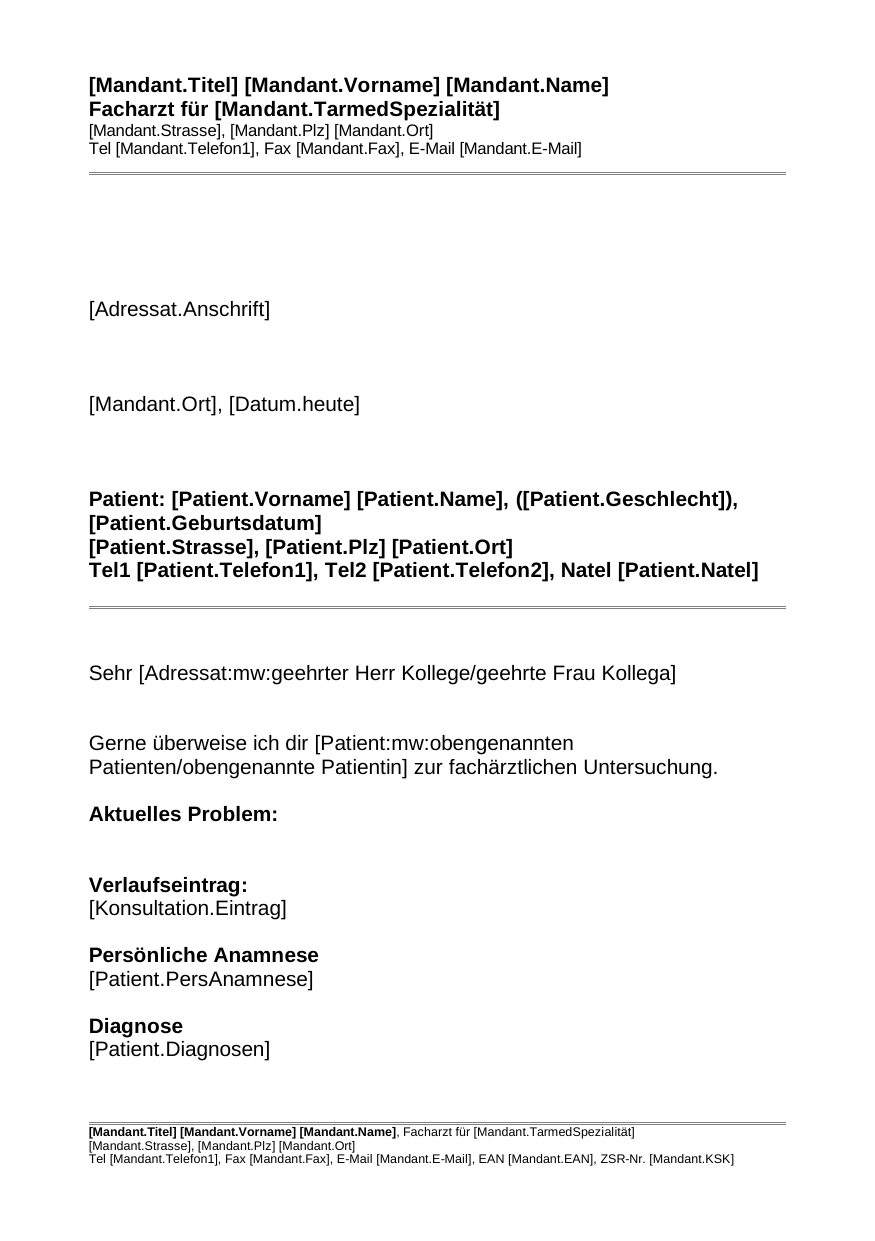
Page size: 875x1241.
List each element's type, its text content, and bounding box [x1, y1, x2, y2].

text [Adressat.Anschrift] [88, 298, 786, 321]
text Persönliche Anamnese [88, 944, 786, 967]
text Sehr [Adressat:mw:geehrter Herr Kollege/geehrte Frau Kollega] [88, 661, 786, 685]
text [Konsultation.Eintrag] [88, 897, 786, 920]
text Gerne überweise ich dir [Patient:mw:obengenannten Patienten/obengenannte Patientin] zur fachärztlichen Untersuchung. [88, 732, 786, 779]
text [Patient.PersAnamnese] [88, 967, 786, 991]
text Verlaufseintrag: [88, 873, 786, 897]
text [Patient.Diagnosen] [88, 1038, 786, 1061]
text [Mandant.Ort], [Datum.heute] [88, 392, 786, 416]
text Tel1 [Patient.Telefon1], Tel2 [Patient.Telefon2], Natel [Patient.Natel] [88, 559, 786, 582]
text Aktuelles Problem: [88, 802, 786, 826]
text [Patient.Strasse], [Patient.Plz] [Patient.Ort] [88, 535, 786, 559]
text Diagnose [88, 1014, 786, 1038]
text Patient: [Patient.Vorname] [Patient.Name], ([Patient.Geschlecht]), [Patient.Geburtsdatum] [88, 486, 786, 535]
